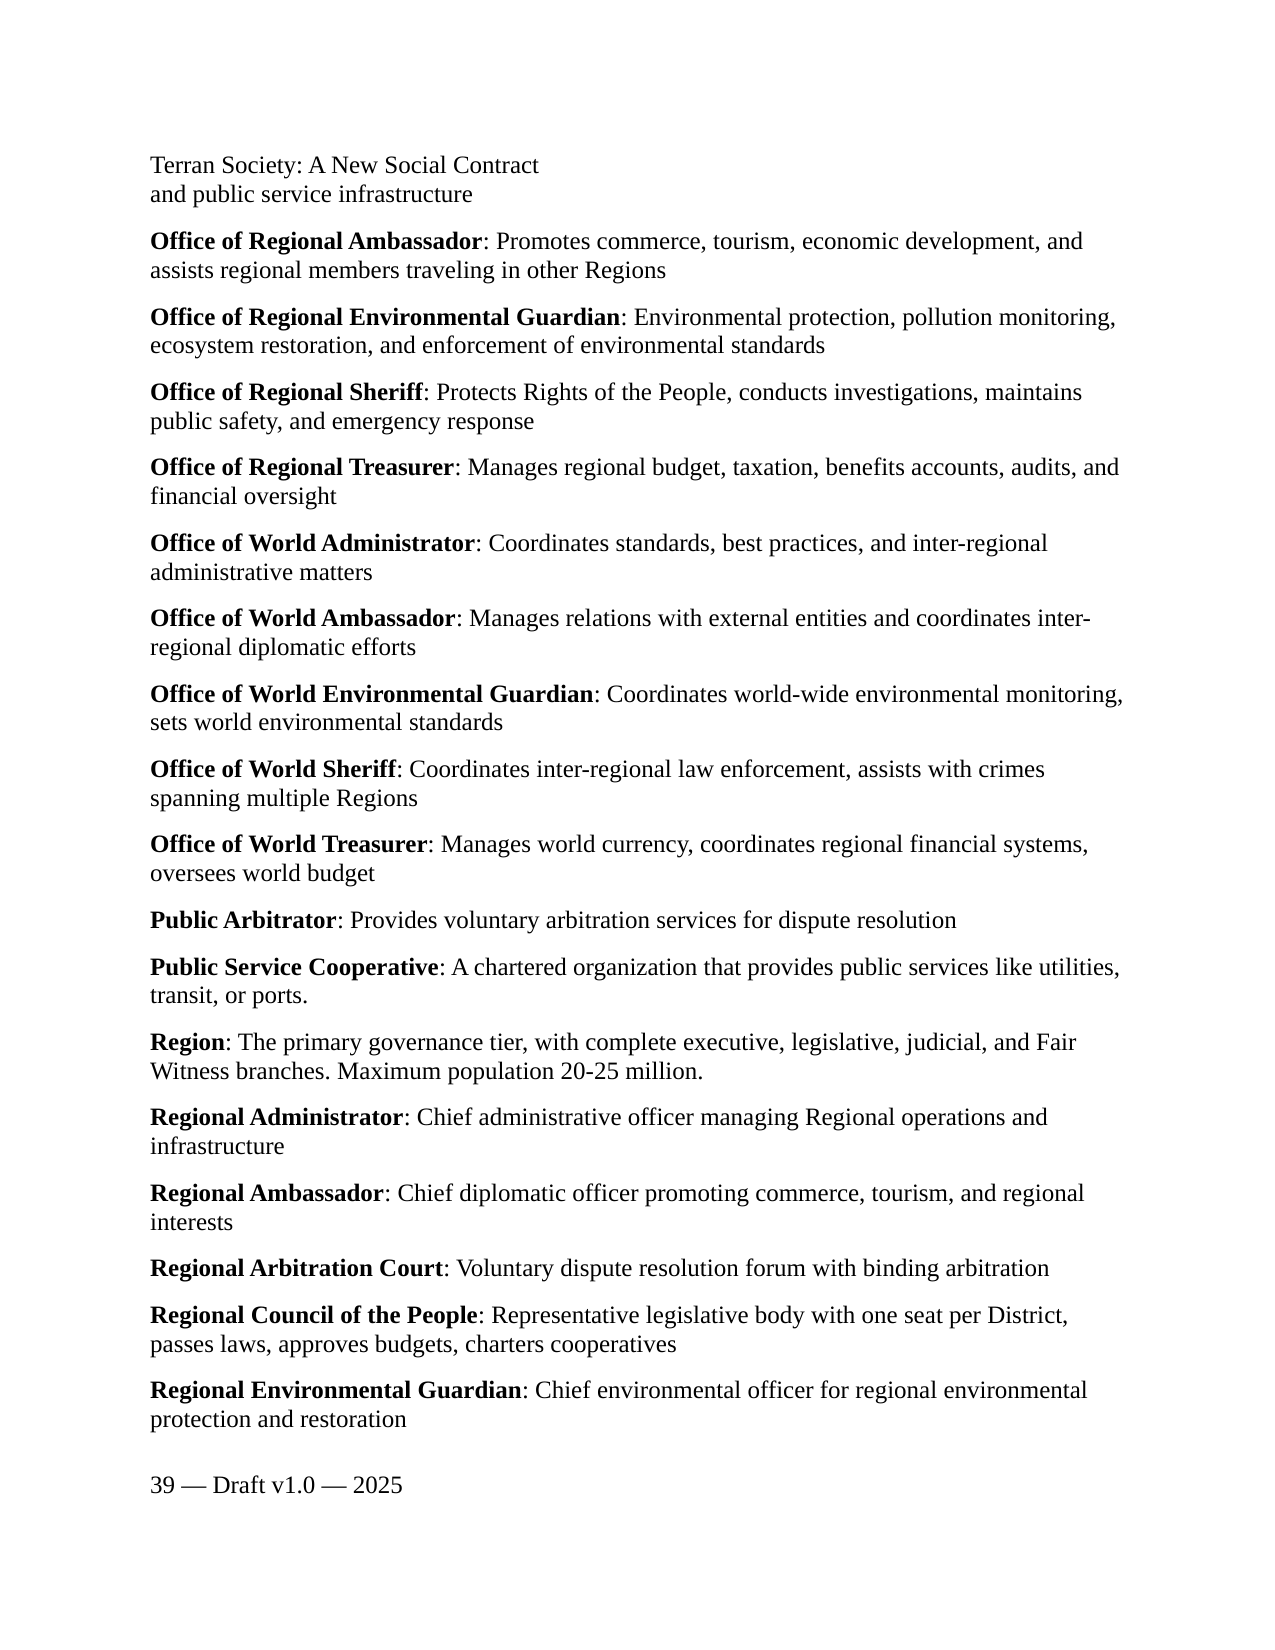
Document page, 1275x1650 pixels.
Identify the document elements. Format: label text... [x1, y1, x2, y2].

text Office of Regional Sheriff: Protects Rights of the People, conducts investigations, maintains public safety, and emergency response [150, 377, 1125, 434]
text Regional Administrator: Chief administrative officer managing Regional operations and infrastructure [150, 1102, 1125, 1160]
text Office of Regional Treasurer: Manages regional budget, taxation, benefits accounts, audits, and financial oversight [150, 452, 1125, 510]
text Office of World Sheriff: Coordinates inter-regional law enforcement, assists with crimes spanning multiple Regions [150, 754, 1125, 812]
text Office of Regional Ambassador: Promotes commerce, tourism, economic development, and assists regional members traveling in other Regions [150, 226, 1125, 284]
text Public Service Cooperative: A chartered organization that provides public services like utilities, transit, or ports. [150, 952, 1125, 1009]
text Office of Regional Environmental Guardian: Environmental protection, pollution monitoring, ecosystem restoration, and enforcement of environmental standards [150, 302, 1125, 359]
text Office of World Ambassador: Manages relations with external entities and coordinates inter-regional diplomatic efforts [150, 603, 1125, 661]
text Public Arbitrator: Provides voluntary arbitration services for dispute resolution [150, 905, 1125, 934]
text Office of World Administrator: Coordinates standards, best practices, and inter-regional administrative matters [150, 528, 1125, 585]
text Regional Environmental Guardian: Chief environmental officer for regional environmental protection and restoration [150, 1375, 1125, 1433]
text Office of World Environmental Guardian: Coordinates world-wide environmental monitoring, sets world environmental standards [150, 679, 1125, 736]
text Regional Arbitration Court: Voluntary dispute resolution forum with binding arbitration [150, 1253, 1125, 1282]
text and public service infrastructure [150, 179, 1125, 208]
text Regional Council of the People: Representative legislative body with one seat per District, passes laws, approves budgets, charters cooperatives [150, 1300, 1125, 1357]
text Region: The primary governance tier, with complete executive, legislative, judicial, and Fair Witness branches. Maximum population 20-25 million. [150, 1027, 1125, 1084]
text Office of World Treasurer: Manages world currency, coordinates regional financial systems, oversees world budget [150, 829, 1125, 887]
text Regional Ambassador: Chief diplomatic officer promoting commerce, tourism, and regional interests [150, 1178, 1125, 1235]
